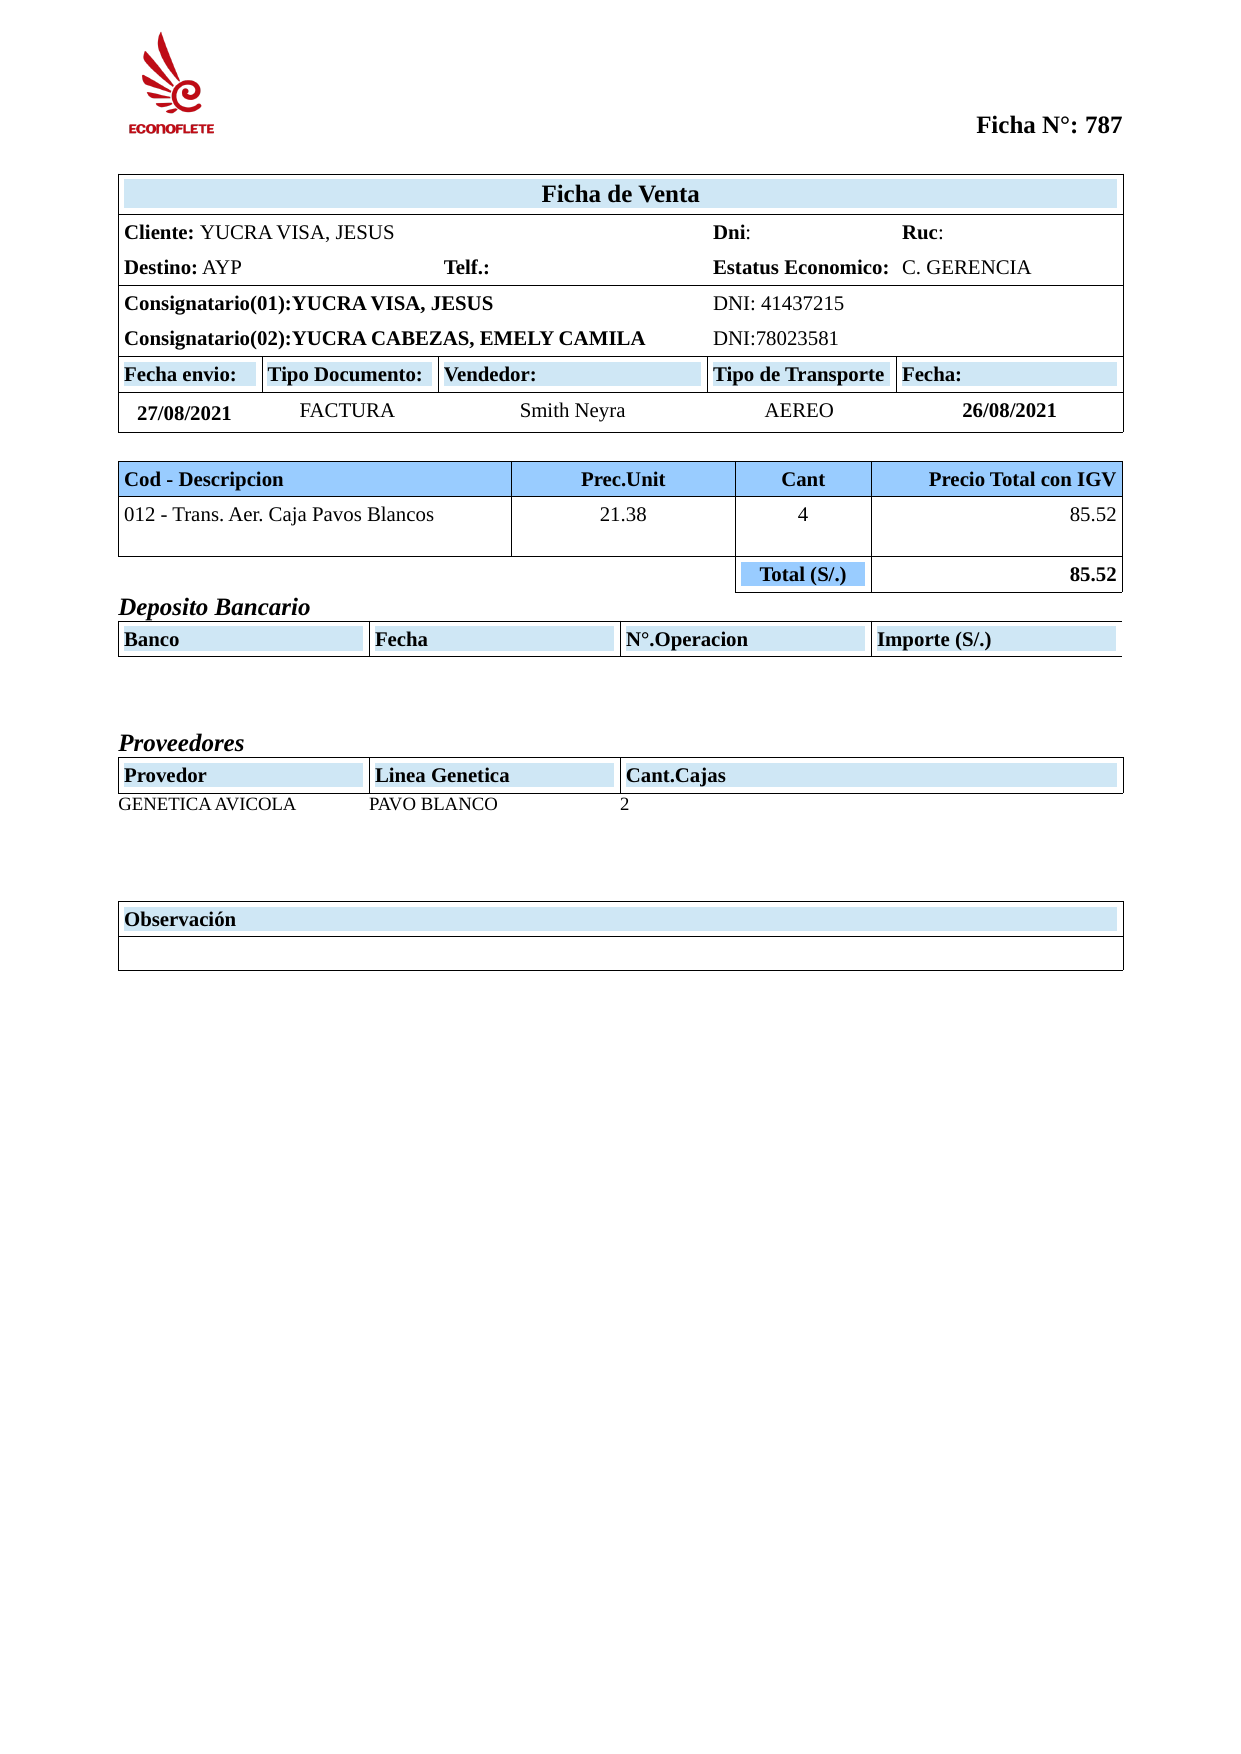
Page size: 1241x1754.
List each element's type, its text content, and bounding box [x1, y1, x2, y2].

table_header Prec.Unit [512, 462, 735, 496]
table_cell [511, 557, 735, 592]
table_cell AEREO [707, 393, 896, 432]
table_cell [118, 815, 369, 836]
table_cell Tipo Documento: [263, 357, 438, 392]
table_cell [369, 836, 620, 858]
table_cell [871, 705, 1122, 728]
table_cell C. GERENCIA [896, 249, 1123, 285]
table_cell [118, 836, 369, 858]
table_cell Fecha: [897, 357, 1123, 392]
table_cell Fecha envio: [119, 357, 262, 392]
table_cell Ruc: [896, 215, 1123, 249]
table_cell [118, 657, 369, 680]
table_header Cod - Descripcion [119, 462, 511, 496]
table_header Linea Genetica [370, 758, 620, 793]
table_header Observación [119, 902, 1123, 936]
table_cell [369, 657, 620, 680]
table_cell Smith Neyra [438, 393, 707, 432]
table_header Cant.Cajas [621, 758, 1123, 793]
table_cell 21.38 [512, 497, 735, 556]
table_cell Total (S/.) [736, 557, 871, 592]
table_header Fecha [370, 622, 620, 656]
table_cell Destino: AYP [119, 249, 438, 285]
table_cell [620, 858, 1123, 879]
table_header Ficha de Venta [119, 175, 1123, 214]
table_cell [369, 879, 620, 901]
table_cell Cliente: YUCRA VISA, JESUS [119, 215, 707, 249]
table_header Banco [119, 622, 369, 656]
table_cell 27/08/2021 [119, 393, 262, 432]
table_cell 012 - Trans. Aer. Caja Pavos Blancos [119, 497, 511, 556]
table_header Provedor [119, 758, 369, 793]
table_cell Vendedor: [439, 357, 707, 392]
table_cell 2 [620, 794, 1123, 814]
table_cell Estatus Economico: [707, 249, 896, 285]
table_cell [620, 680, 871, 704]
table_cell Telf.: [438, 249, 707, 285]
table_cell [620, 815, 1123, 836]
table_cell [620, 879, 1123, 901]
table_cell Dni: [707, 215, 896, 249]
table_cell DNI: 41437215 [707, 286, 1123, 321]
table_cell [620, 836, 1123, 858]
table_cell [119, 937, 1123, 969]
picture [118, 31, 225, 134]
table_cell [871, 657, 1122, 680]
table_cell 26/08/2021 [896, 393, 1123, 432]
table_header Cant [736, 462, 871, 496]
table_header Importe (S/.) [872, 622, 1122, 656]
table_cell [118, 680, 369, 704]
text Proveedores [118, 728, 1122, 757]
table_cell 85.52 [872, 557, 1122, 592]
table_cell [369, 815, 620, 836]
table_header N°.Operacion [621, 622, 871, 656]
table_cell PAVO BLANCO [369, 794, 620, 814]
table_cell 85.52 [872, 497, 1122, 556]
table_cell [118, 705, 369, 728]
table_cell [620, 705, 871, 728]
table_cell Consignatario(01):YUCRA VISA, JESUS [119, 286, 707, 321]
table_cell [871, 680, 1122, 704]
table_cell Tipo de Transporte [708, 357, 896, 392]
table_cell [118, 879, 369, 901]
table_cell [369, 705, 620, 728]
table_cell [369, 858, 620, 879]
table_cell [118, 858, 369, 879]
text Deposito Bancario [118, 592, 1122, 621]
table_cell Consignatario(02):YUCRA CABEZAS, EMELY CAMILA [119, 321, 707, 356]
table_header Precio Total con IGV [872, 462, 1122, 496]
table_cell [620, 657, 871, 680]
table_cell FACTURA [262, 393, 438, 432]
table_cell GENETICA AVICOLA [118, 794, 369, 814]
table_cell 4 [736, 497, 871, 556]
table_cell [369, 680, 620, 704]
table_cell [118, 557, 511, 592]
table_cell DNI:78023581 [707, 321, 1123, 356]
